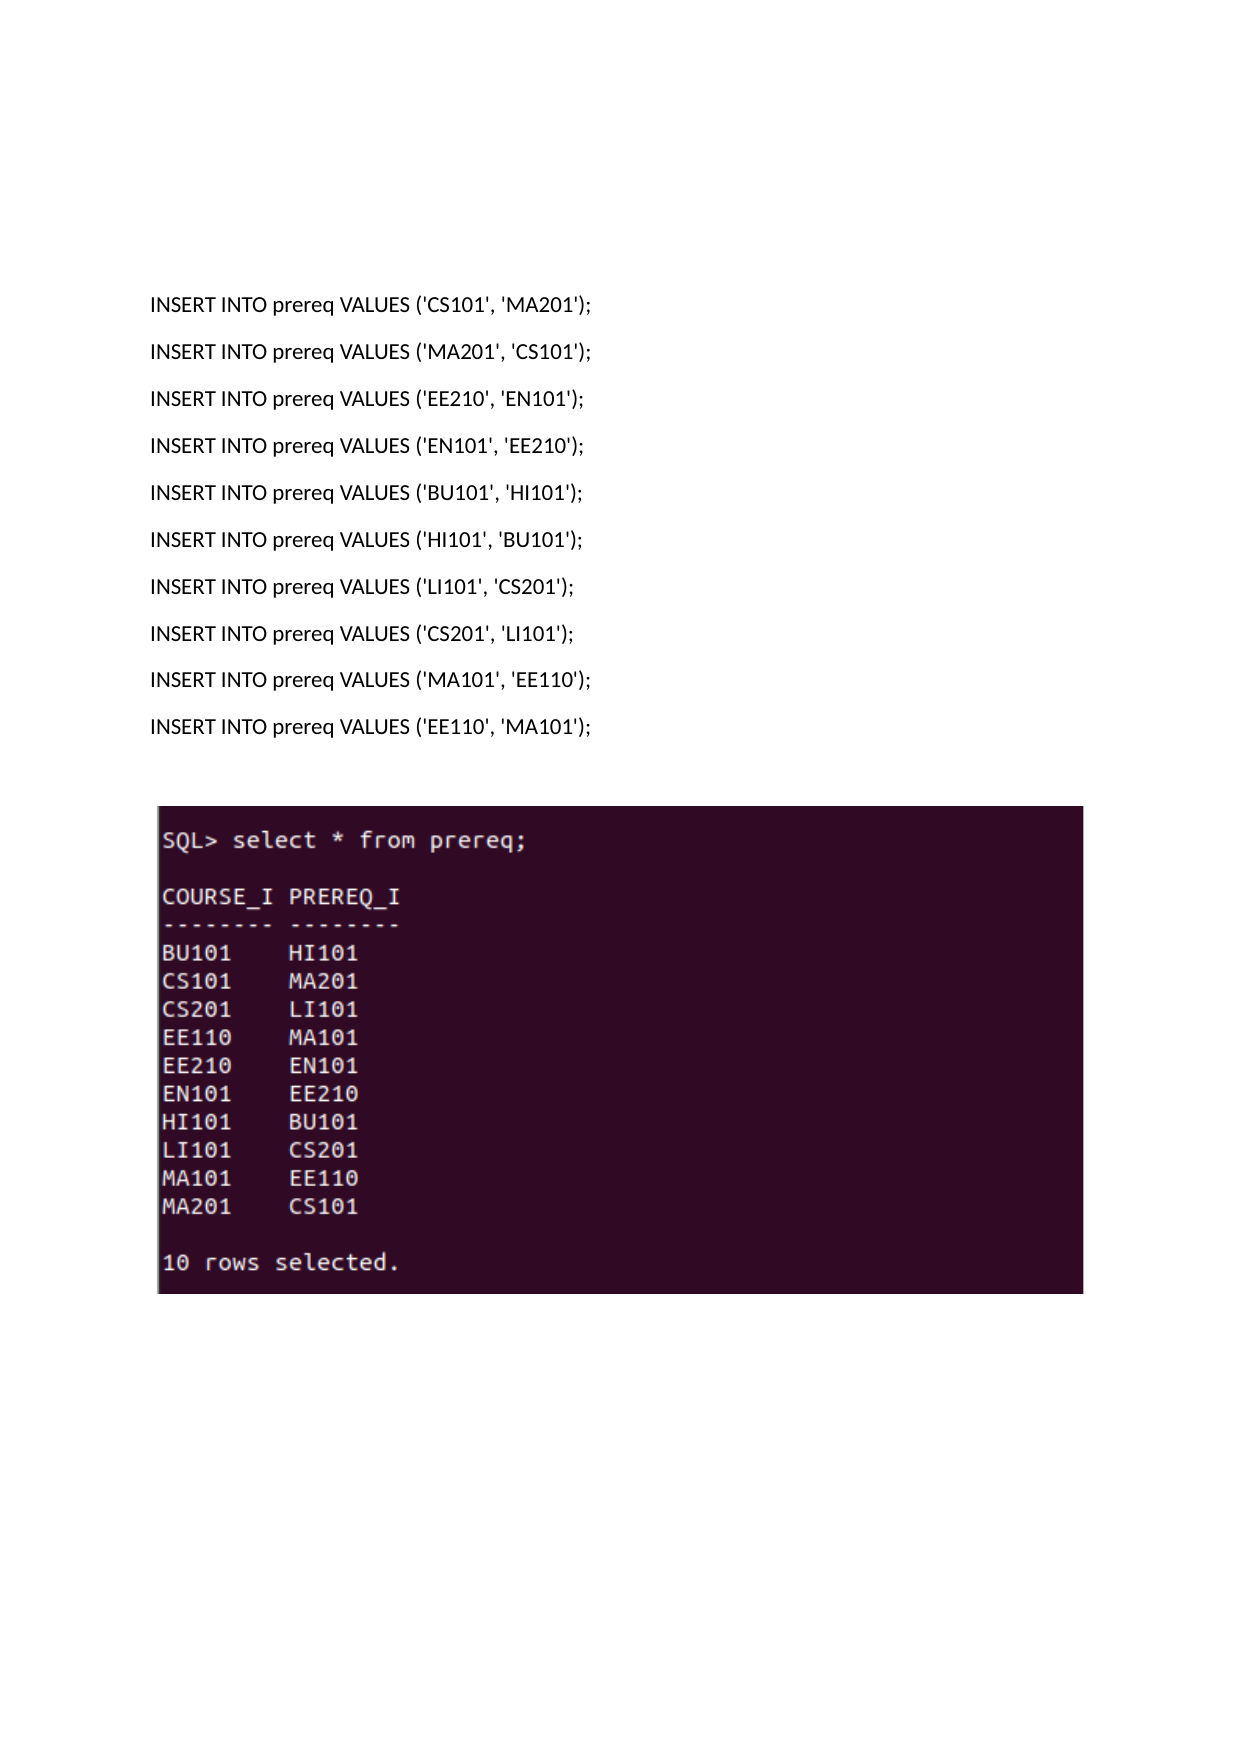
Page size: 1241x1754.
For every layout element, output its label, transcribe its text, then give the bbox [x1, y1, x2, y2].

text INSERT INTO prereq VALUES ('EE110', 'MA101'); [150, 712, 1090, 741]
text INSERT INTO prereq VALUES ('MA101', 'EE110'); [150, 666, 1090, 694]
text INSERT INTO prereq VALUES ('CS201', 'LI101'); [150, 619, 1090, 647]
text INSERT INTO prereq VALUES ('EN101', 'EE210'); [150, 431, 1090, 459]
text INSERT INTO prereq VALUES ('EE210', 'EN101'); [150, 384, 1090, 412]
text INSERT INTO prereq VALUES ('BU101', 'HI101'); [150, 478, 1090, 506]
text INSERT INTO prereq VALUES ('CS101', 'MA201'); [150, 291, 1090, 319]
text INSERT INTO prereq VALUES ('MA201', 'CS101'); [150, 337, 1090, 366]
text INSERT INTO prereq VALUES ('LI101', 'CS201'); [150, 572, 1090, 600]
picture [156, 806, 1084, 1294]
text INSERT INTO prereq VALUES ('HI101', 'BU101'); [150, 525, 1090, 553]
